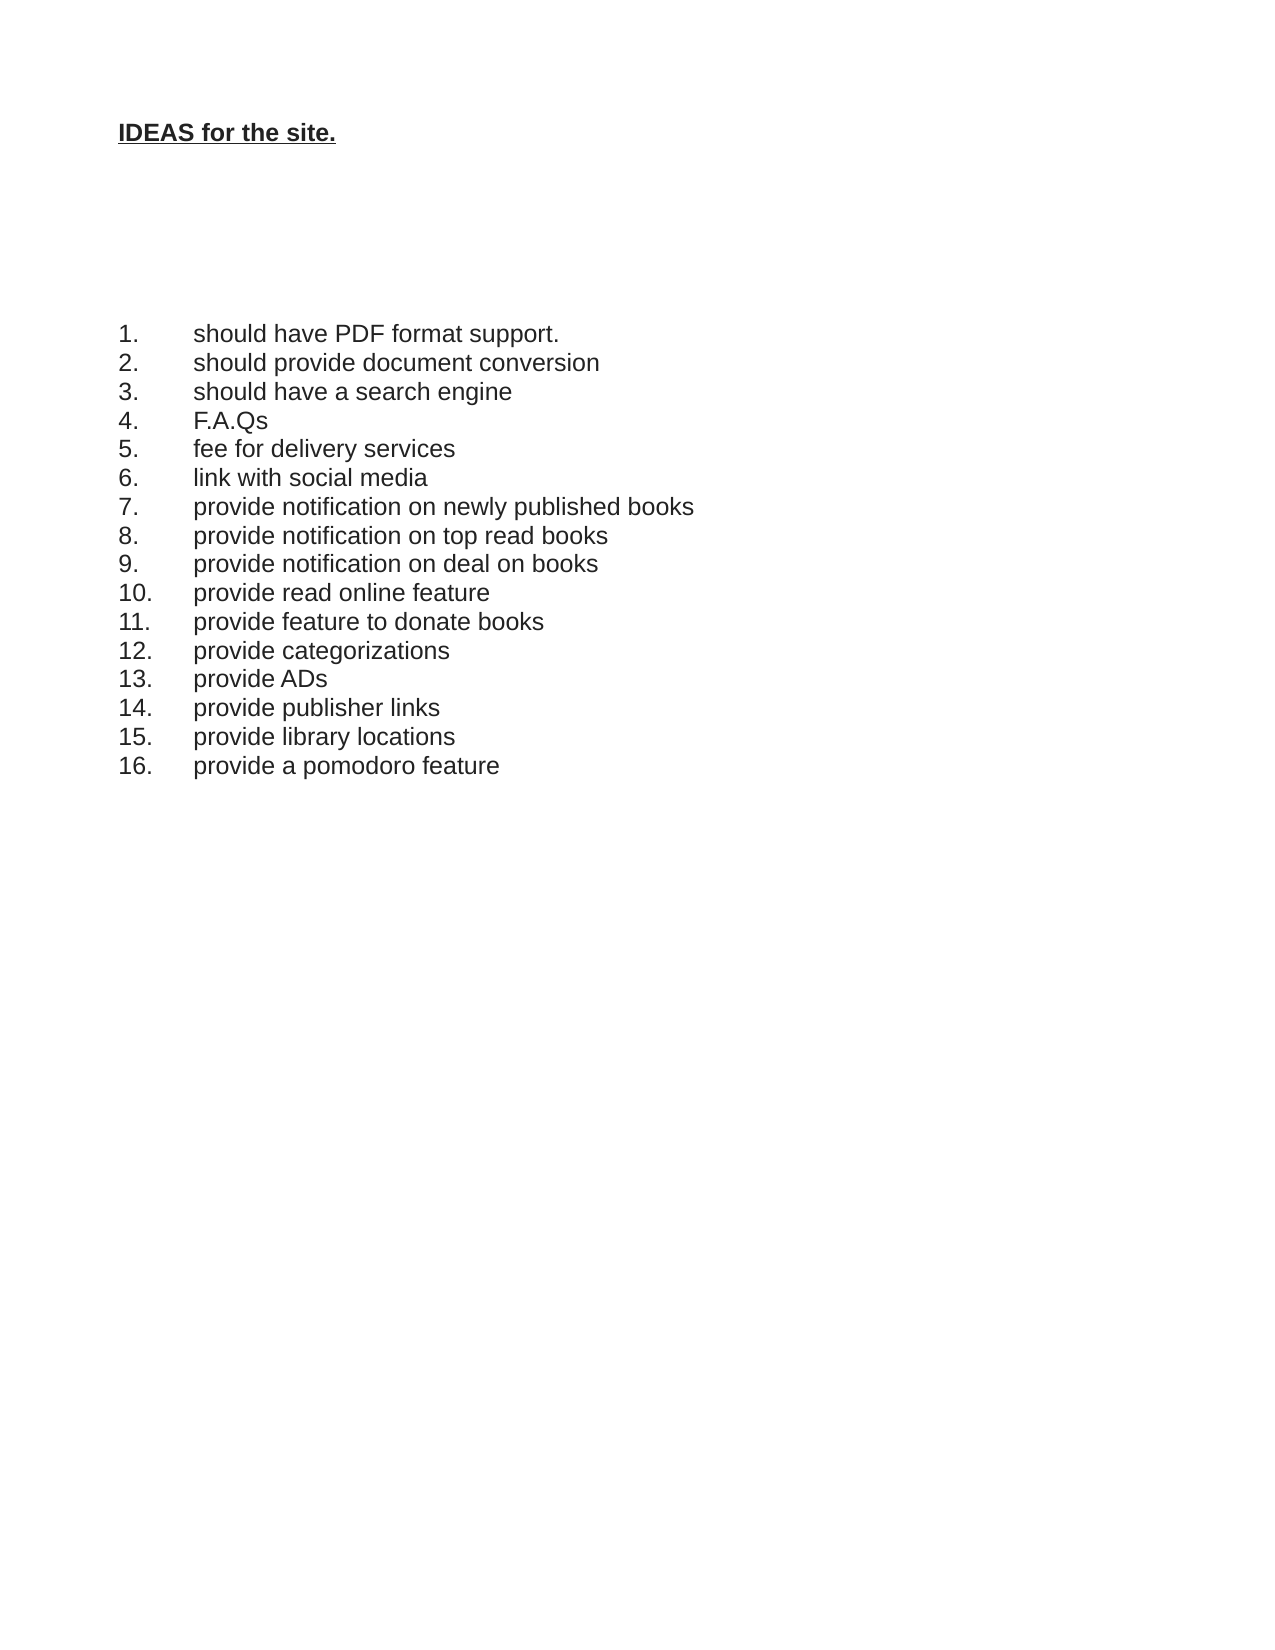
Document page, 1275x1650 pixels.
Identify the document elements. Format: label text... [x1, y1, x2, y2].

list F.A.Qs [118, 406, 1157, 434]
text IDEAS for the site. [118, 118, 1157, 147]
list provide notification on top read books [118, 521, 1157, 549]
list should have a search engine [118, 377, 1157, 406]
list provide notification on newly published books [118, 492, 1157, 521]
list provide notification on deal on books [118, 549, 1157, 578]
list provide library locations [118, 722, 1157, 751]
list provide a pomodoro feature [118, 751, 1157, 779]
list provide categorizations [118, 636, 1157, 664]
list link with social media [118, 463, 1157, 492]
list provide read online feature [118, 578, 1157, 607]
list provide publisher links [118, 693, 1157, 722]
list fee for delivery services [118, 434, 1157, 463]
list provide ADs [118, 664, 1157, 693]
list should provide document conversion [118, 348, 1157, 377]
list should have PDF format support. [118, 319, 1157, 348]
list provide feature to donate books [118, 607, 1157, 636]
